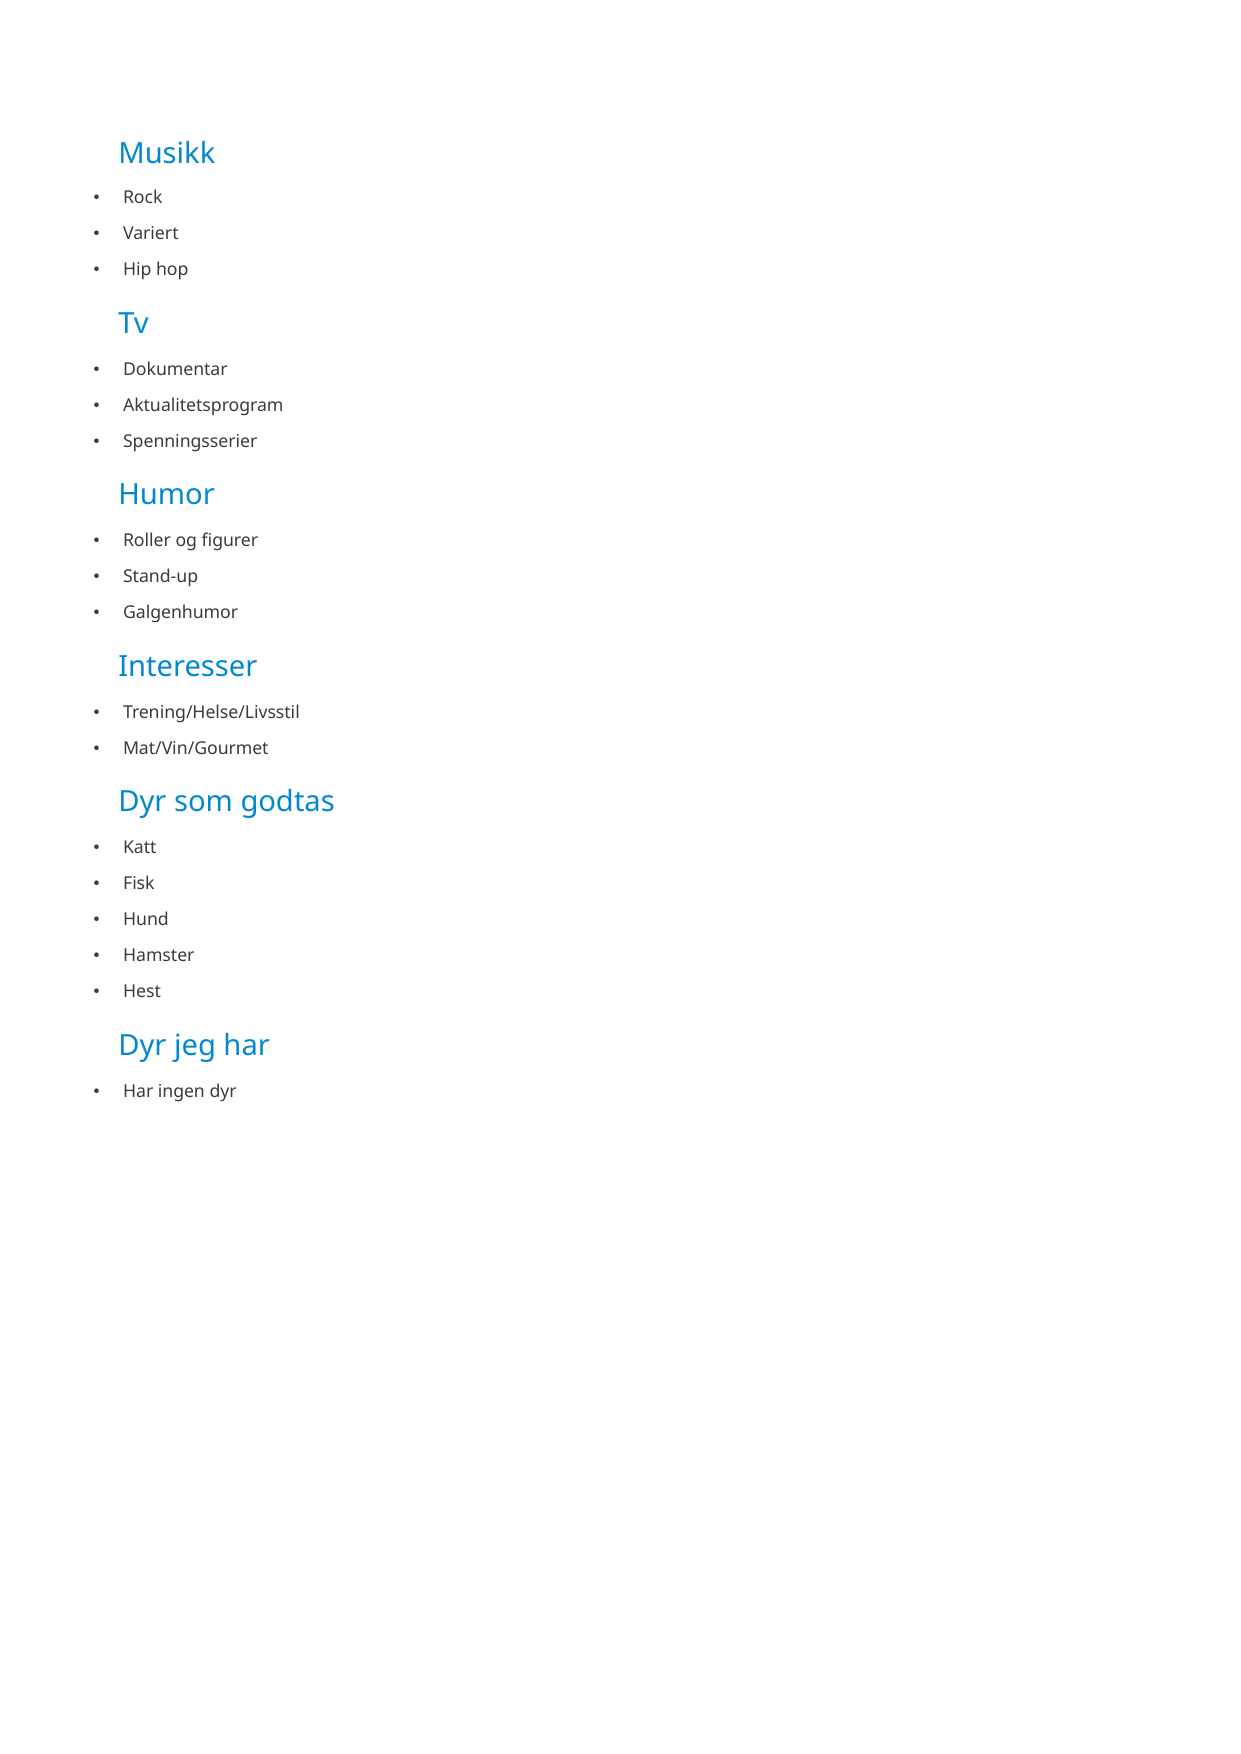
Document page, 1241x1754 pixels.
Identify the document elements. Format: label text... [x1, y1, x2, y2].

subtitle Interesser [118, 645, 1122, 685]
list Roller og figurer [118, 528, 1122, 552]
list Spenningsserier [118, 428, 1122, 452]
list Stand-up [118, 564, 1122, 588]
list Aktualitetsprogram [118, 392, 1122, 416]
list Katt [118, 835, 1122, 859]
list Hest [118, 978, 1122, 1002]
list Dokumentar [118, 356, 1122, 380]
list Mat/Vin/Gourmet [118, 735, 1122, 759]
list Hamster [118, 943, 1122, 967]
list Fisk [118, 871, 1122, 895]
subtitle Dyr som godtas [118, 781, 1122, 820]
list Hip hop [118, 257, 1122, 281]
subtitle Humor [118, 473, 1122, 513]
list Galgenhumor [118, 600, 1122, 624]
subtitle Musikk [118, 133, 1122, 172]
subtitle Dyr jeg har [118, 1024, 1122, 1063]
list Variert [118, 221, 1122, 245]
list Trening/Helse/Livsstil [118, 699, 1122, 723]
list Rock [118, 185, 1122, 209]
subtitle Tv [118, 302, 1122, 342]
list Hund [118, 907, 1122, 931]
list Har ingen dyr [118, 1078, 1122, 1102]
